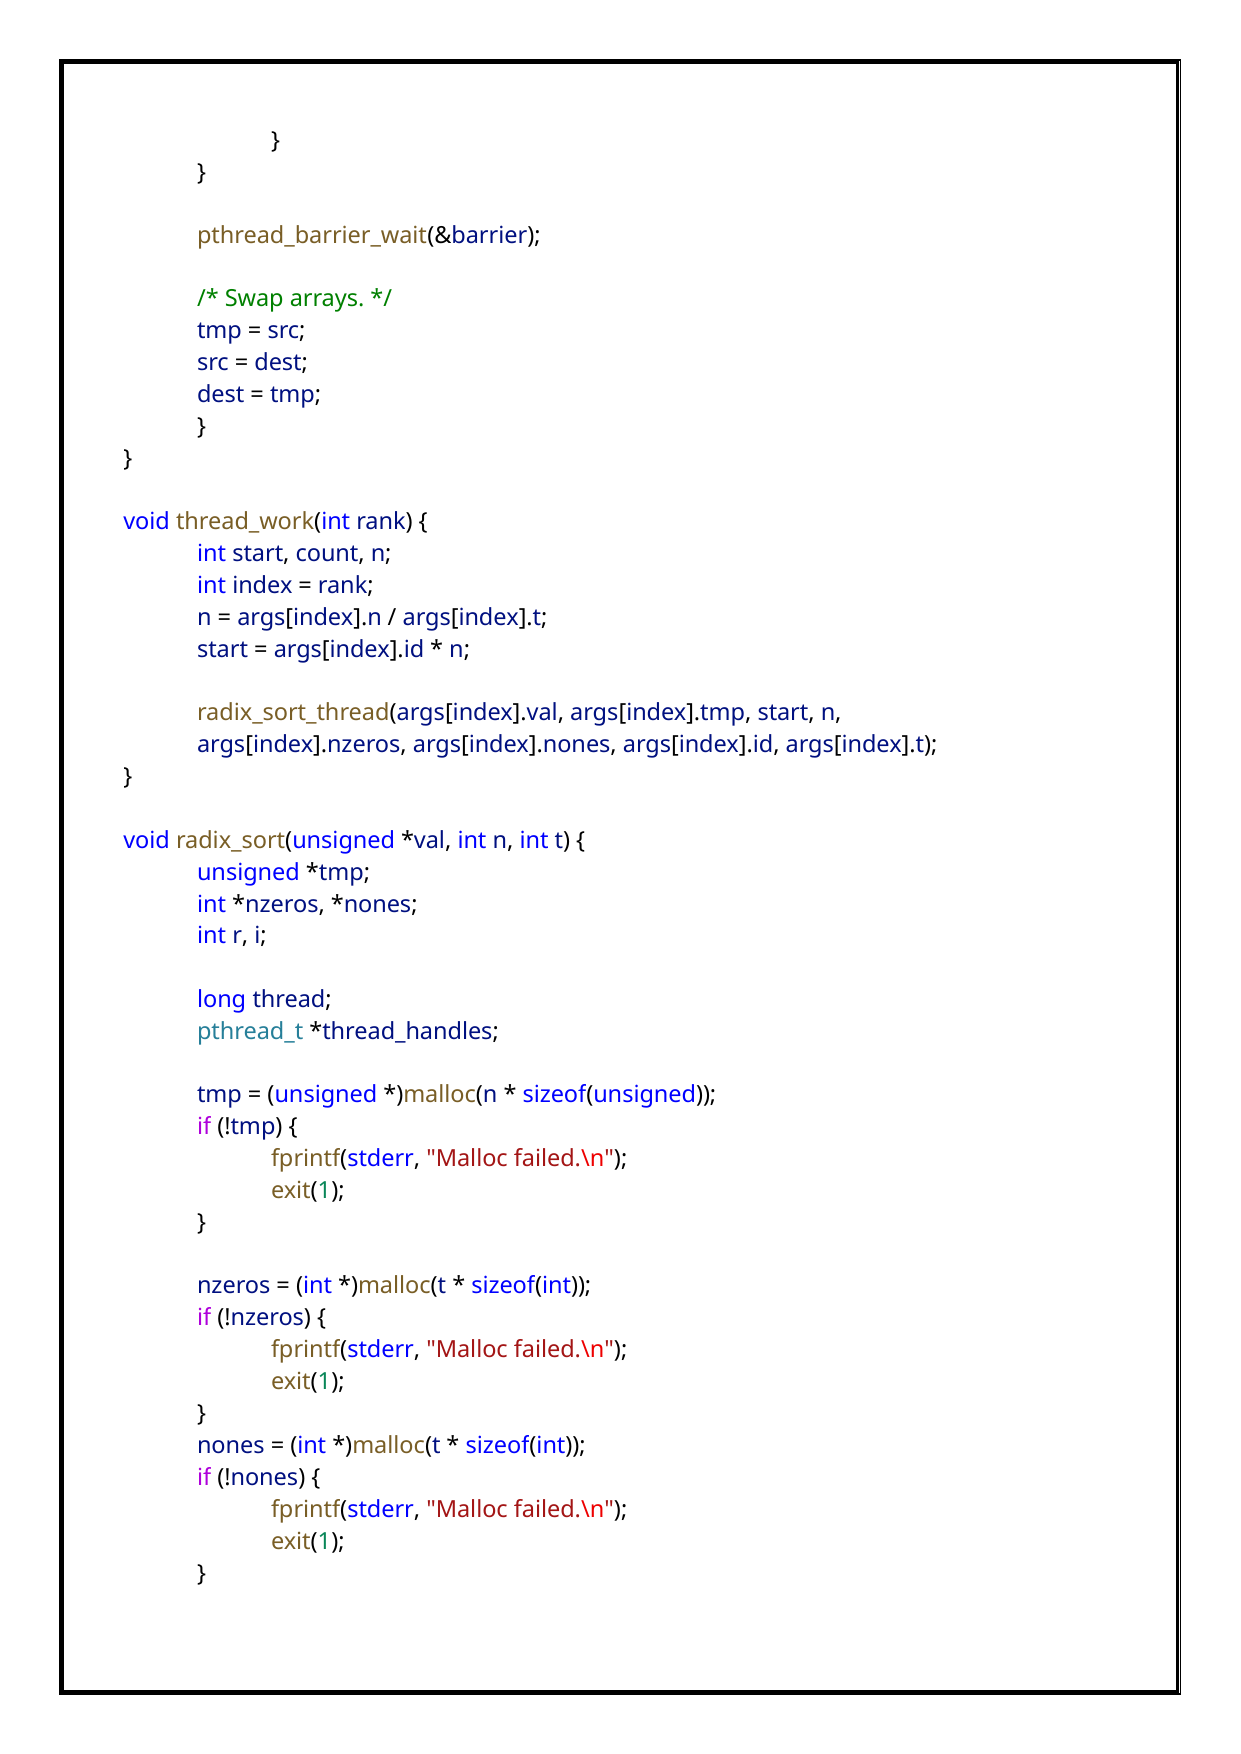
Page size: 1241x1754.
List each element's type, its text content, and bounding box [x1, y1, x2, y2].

text args[index].nzeros, args[index].nones, args[index].id, args[index].t); [197, 728, 1117, 760]
text nzeros = (int *)malloc(t * sizeof(int)); [197, 1268, 1117, 1300]
text if (!nones) { [197, 1460, 1117, 1492]
text pthread_t *thread_handles; [197, 1014, 1117, 1046]
text exit(1); [271, 1173, 1117, 1205]
text dest = tmp; [197, 377, 1117, 409]
text int *nzeros, *nones; [197, 887, 1117, 919]
text /* Swap arrays. */ [197, 281, 1117, 313]
text } [197, 409, 1117, 441]
text nones = (int *)malloc(t * sizeof(int)); [197, 1428, 1117, 1460]
text } [197, 1556, 1117, 1588]
text if (!nzeros) { [197, 1300, 1117, 1332]
text src = dest; [197, 345, 1117, 377]
text } [123, 760, 1117, 792]
text tmp = src; [197, 313, 1117, 345]
text unsigned *tmp; [197, 855, 1117, 887]
text fprintf(stderr, "Malloc failed.\n"); [271, 1141, 1117, 1173]
text } [197, 1205, 1117, 1237]
text } [123, 441, 1117, 473]
text } [271, 123, 1117, 155]
text n = args[index].n / args[index].t; [197, 601, 1117, 632]
text void thread_work(int rank) { [123, 504, 1117, 537]
text void radix_sort(unsigned *val, int n, int t) { [123, 823, 1117, 855]
text exit(1); [271, 1524, 1117, 1556]
text pthread_barrier_wait(&barrier); [197, 218, 1117, 250]
text start = args[index].id * n; [197, 632, 1117, 664]
text } [197, 1396, 1117, 1428]
text tmp = (unsigned *)malloc(n * sizeof(unsigned)); [197, 1077, 1117, 1109]
text fprintf(stderr, "Malloc failed.\n"); [271, 1332, 1117, 1364]
text exit(1); [271, 1364, 1117, 1396]
text long thread; [197, 982, 1117, 1014]
text fprintf(stderr, "Malloc failed.\n"); [271, 1492, 1117, 1524]
text radix_sort_thread(args[index].val, args[index].tmp, start, n, [197, 696, 1117, 728]
text } [197, 155, 1117, 187]
text int index = rank; [197, 568, 1117, 601]
text int start, count, n; [197, 537, 1117, 568]
text int r, i; [197, 919, 1117, 951]
text if (!tmp) { [197, 1109, 1117, 1141]
